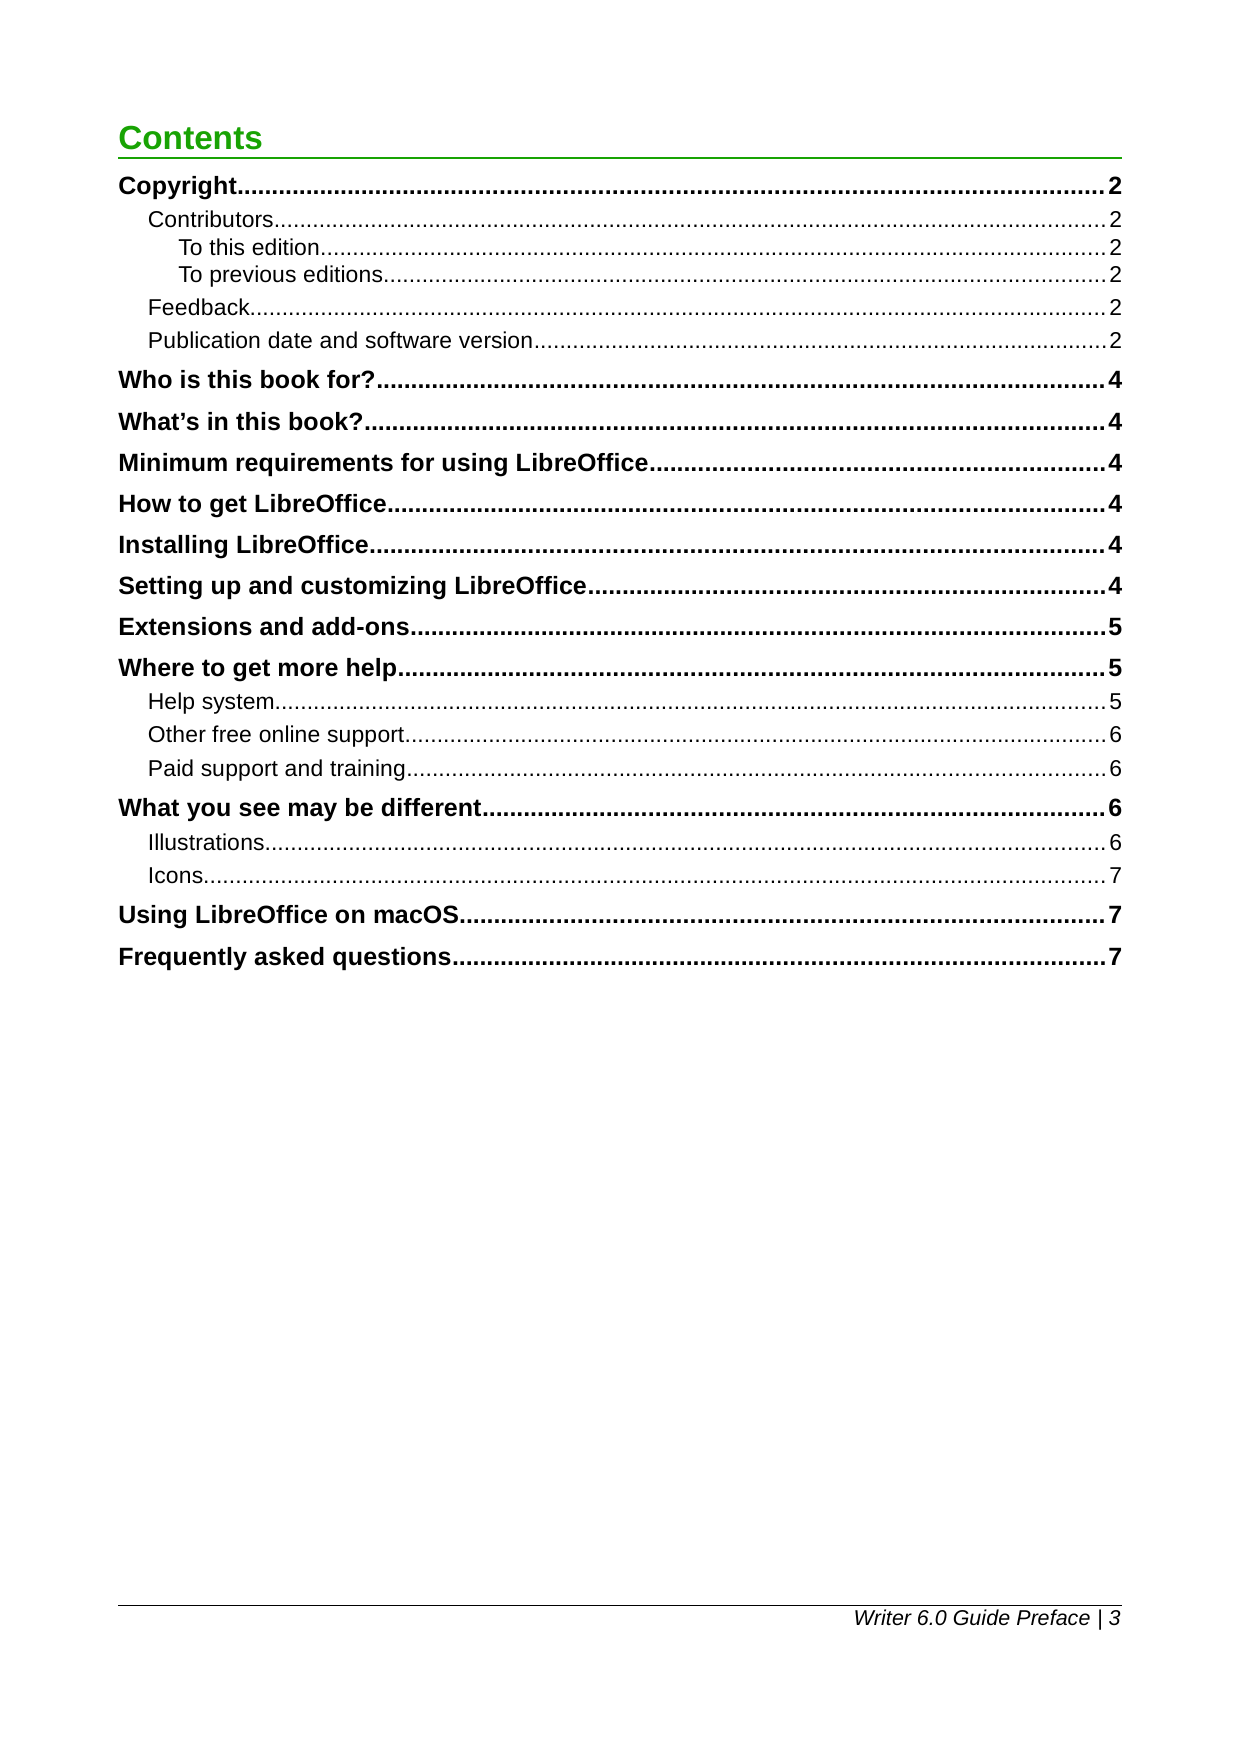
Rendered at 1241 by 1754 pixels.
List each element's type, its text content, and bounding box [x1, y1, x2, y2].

text Paid support and training 6 [148, 754, 1122, 781]
text Frequently asked questions 7 [118, 941, 1122, 970]
text Publication date and software version 2 [148, 326, 1122, 353]
text Help system 5 [148, 688, 1122, 715]
text Copyright 2 [118, 171, 1122, 200]
text To previous editions 2 [178, 260, 1122, 287]
text Icons 7 [148, 861, 1122, 888]
subtitle Contents [118, 118, 1122, 157]
text Setting up and customizing LibreOffice 4 [118, 571, 1122, 599]
text What’s in this book? 4 [118, 406, 1122, 435]
text Using LibreOffice on macOS 7 [118, 900, 1122, 929]
text Illustrations 6 [148, 828, 1122, 855]
text Feedback 2 [148, 293, 1122, 320]
text Minimum requirements for using LibreOffice 4 [118, 447, 1122, 476]
text How to get LibreOffice 4 [118, 488, 1122, 517]
text Installing LibreOffice 4 [118, 529, 1122, 558]
text Contributors 2 [148, 206, 1122, 233]
text Extensions and add-ons 5 [118, 612, 1122, 641]
text To this edition 2 [178, 233, 1122, 260]
text Other free online support 6 [148, 721, 1122, 748]
text What you see may be different 6 [118, 793, 1122, 822]
text Who is this book for? 4 [118, 365, 1122, 394]
text Where to get more help 5 [118, 653, 1122, 682]
